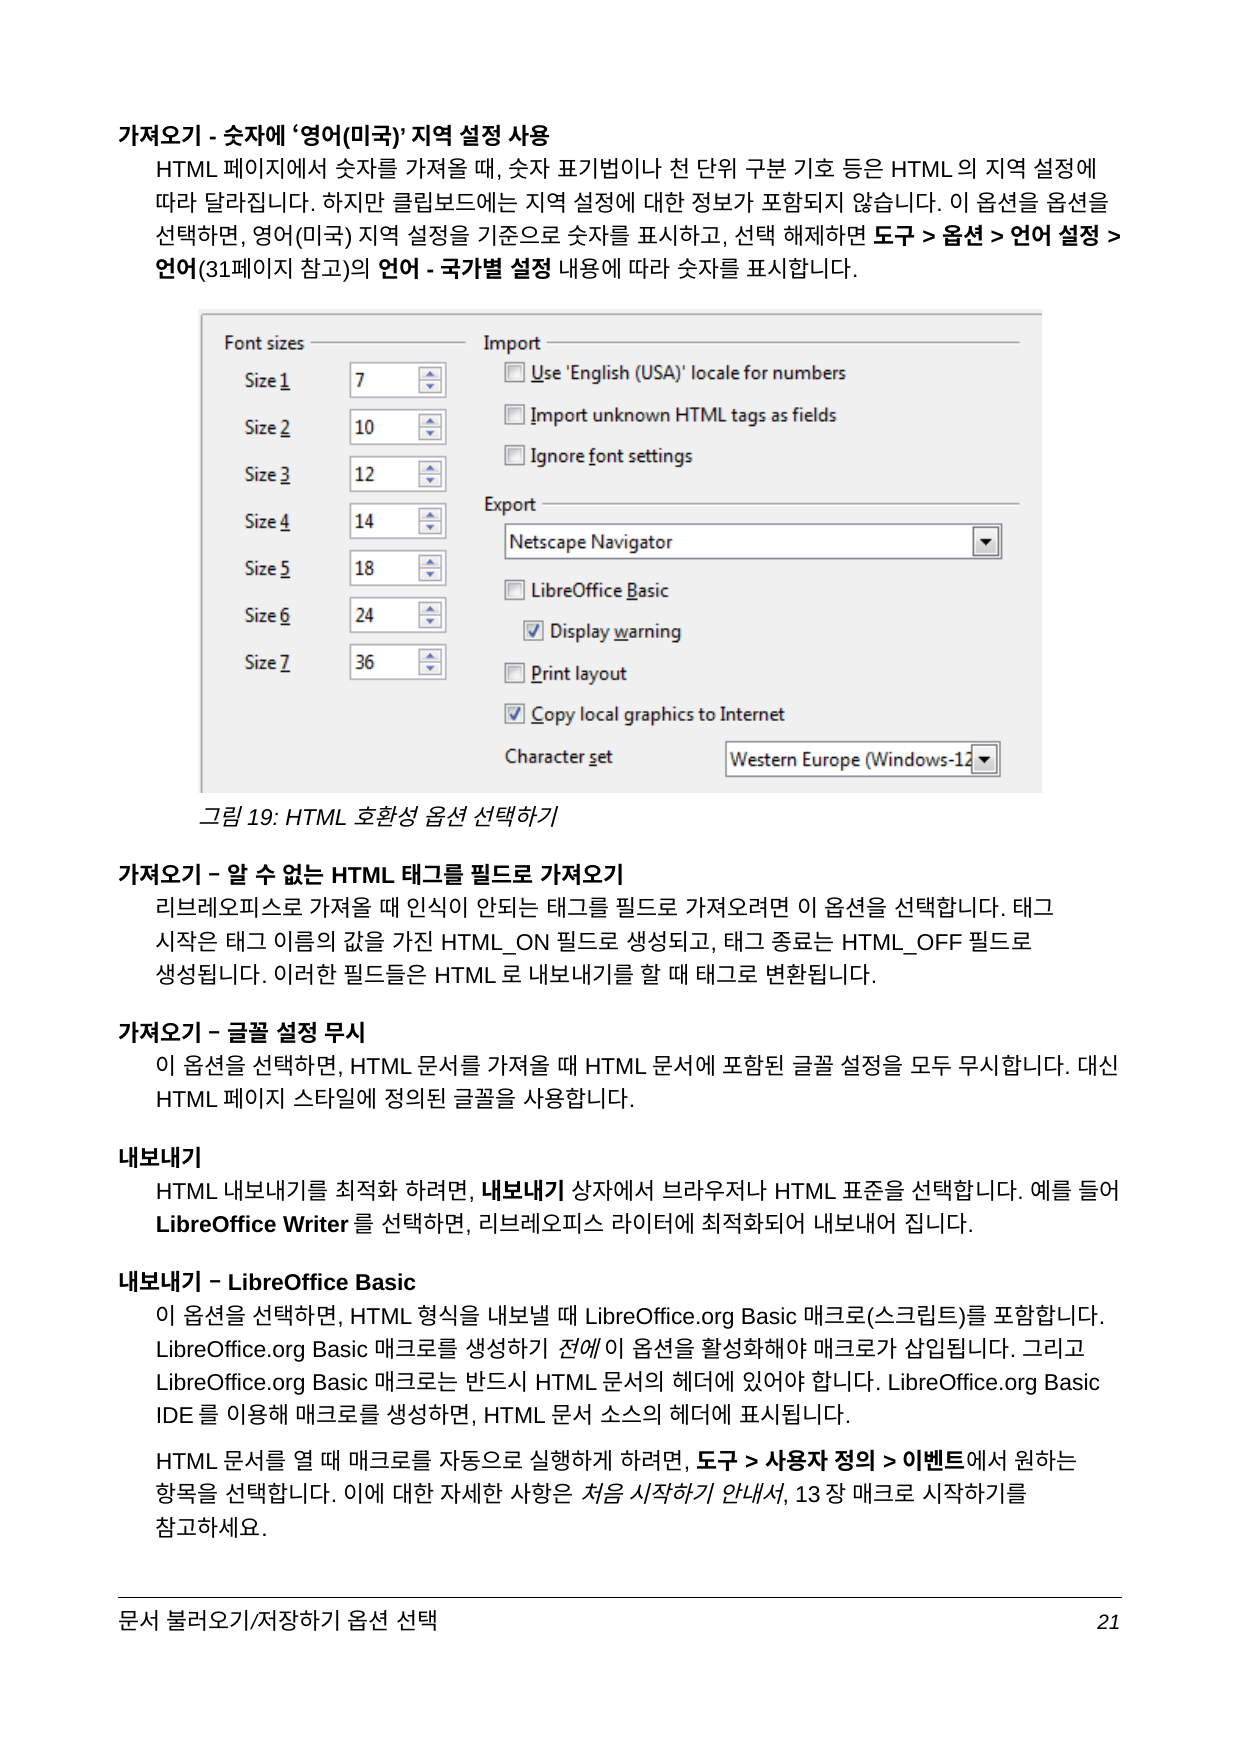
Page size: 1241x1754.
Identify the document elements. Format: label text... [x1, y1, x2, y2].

text 가져오기 - 숫자에 ‘영어(미국)’ 지역 설정 사용 [118, 118, 1122, 151]
text 그림 19: HTML 호환성 옵션 선택하기 [198, 799, 1042, 832]
text 이 옵션을 선택하면, HTML 문서를 가져올 때 HTML 문서에 포함된 글꼴 설정을 모두 무시합니다. 대신 HTML 페이지 스타일에 정의된 글꼴을 사용합니다. [156, 1048, 1122, 1114]
text 가져오기 – 글꼴 설정 무시 [118, 1015, 1122, 1048]
picture [198, 309, 1043, 793]
text HTML 내보내기를 최적화 하려면, 내보내기 상자에서 브라우저나 HTML 표준을 선택합니다. 예를 들어 LibreOffice Writer를 선택하면, 리브레오피스 라이터에 최적화되어 내보내어 집니다. [156, 1173, 1122, 1239]
text HTML 문서를 열 때 매크로를 자동으로 실행하게 하려면, 도구 > 사용자 정의 > 이벤트에서 원하는 항목을 선택합니다. 이에 대한 자세한 사항은 처음 시작하기 안내서, 13장 매크로 시작하기를 참고하세요. [156, 1443, 1122, 1543]
text 내보내기 [118, 1139, 1122, 1173]
text 가져오기 – 알 수 없는 HTML 태그를 필드로 가져오기 [118, 857, 1122, 890]
text 내보내기 – LibreOffice Basic [118, 1264, 1122, 1297]
text 리브레오피스로 가져올 때 인식이 안되는 태그를 필드로 가져오려면 이 옵션을 선택합니다. 태그 시작은 태그 이름의 값을 가진 HTML_ON 필드로 생성되고, 태그 종료는 HTML_OFF 필드로 생성됩니다. 이러한 필드들은 HTML로 내보내기를 할 때 태그로 변환됩니다. [156, 890, 1122, 990]
text 이 옵션을 선택하면, HTML 형식을 내보낼 때 LibreOffice.org Basic 매크로(스크립트)를 포함합니다. LibreOffice.org Basic 매크로를 생성하기 전에 이 옵션을 활성화해야 매크로가 삽입됩니다. 그리고 LibreOffice.org Basic 매크로는 반드시 HTML 문서의 헤더에 있어야 합니다. LibreOffice.org Basic IDE를 이용해 매크로를 생성하면, HTML 문서 소스의 헤더에 표시됩니다. [156, 1297, 1122, 1430]
text HTML 페이지에서 숫자를 가져올 때, 숫자 표기법이나 천 단위 구분 기호 등은 HTML의 지역 설정에 따라 달라집니다. 하지만 클립보드에는 지역 설정에 대한 정보가 포함되지 않습니다. 이 옵션을 옵션을 선택하면, 영어(미국) 지역 설정을 기준으로 숫자를 표시하고, 선택 해제하면 도구 > 옵션 > 언어 설정 > 언어(33페이지 참고)의 언어 - 국가별 설정 내용에 따라 숫자를 표시합니다. [156, 151, 1122, 284]
